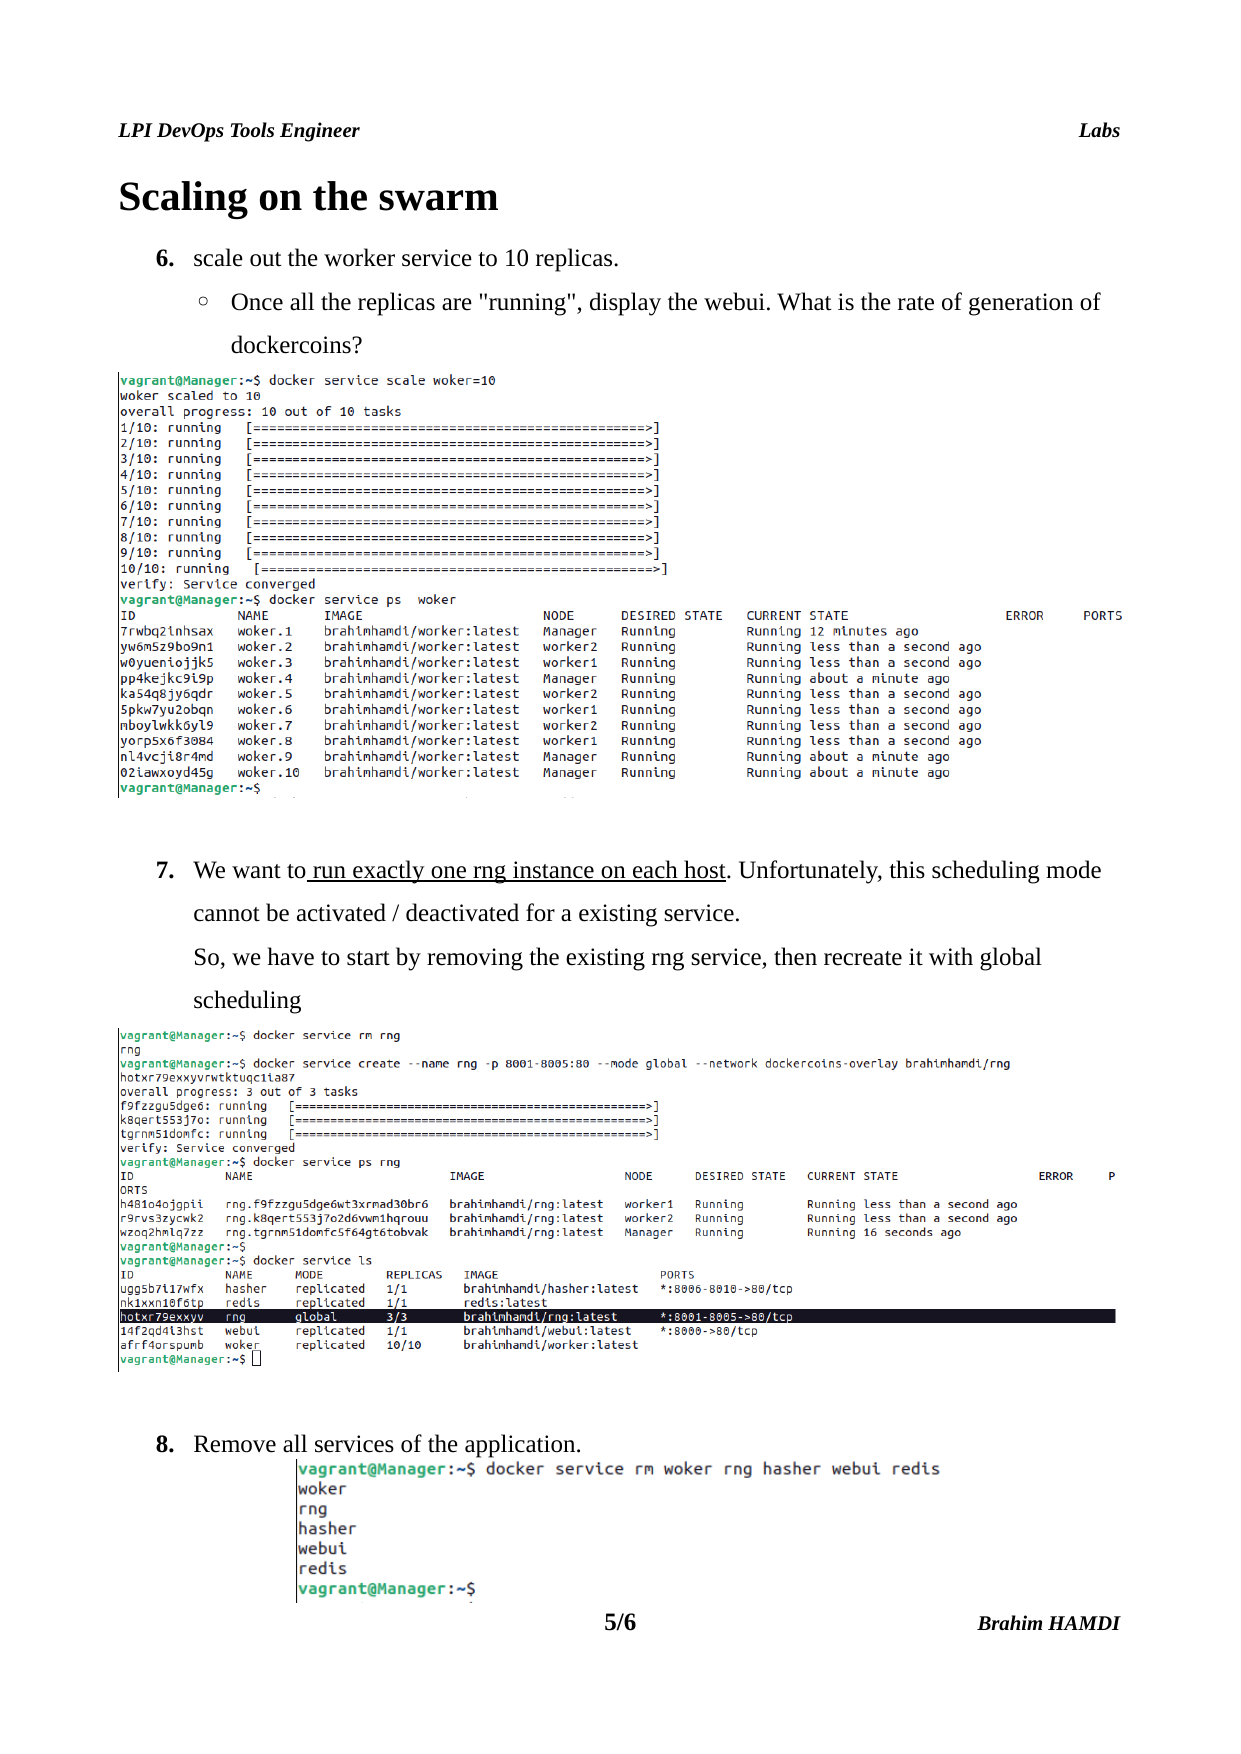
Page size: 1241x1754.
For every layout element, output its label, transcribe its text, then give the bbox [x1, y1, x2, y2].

list So, we have to start by removing the existing rng service, then recreate it with global scheduling [156, 942, 1122, 1013]
picture [118, 372, 1123, 798]
picture [118, 1028, 1123, 1372]
list Once all the replicas are "running", display the webui. What is the rate of generation of dockercoins? [193, 287, 1122, 358]
picture [296, 1459, 944, 1603]
list Remove all services of the application. [156, 1429, 1122, 1457]
list scale out the worker service to 10 replicas. [156, 243, 1122, 272]
list We want to run exactly one rng instance on each host. Unfortunately, this scheduling mode cannot be activated / deactivated for a existing service. [156, 855, 1122, 927]
text Scaling on the swarm [118, 172, 1122, 219]
